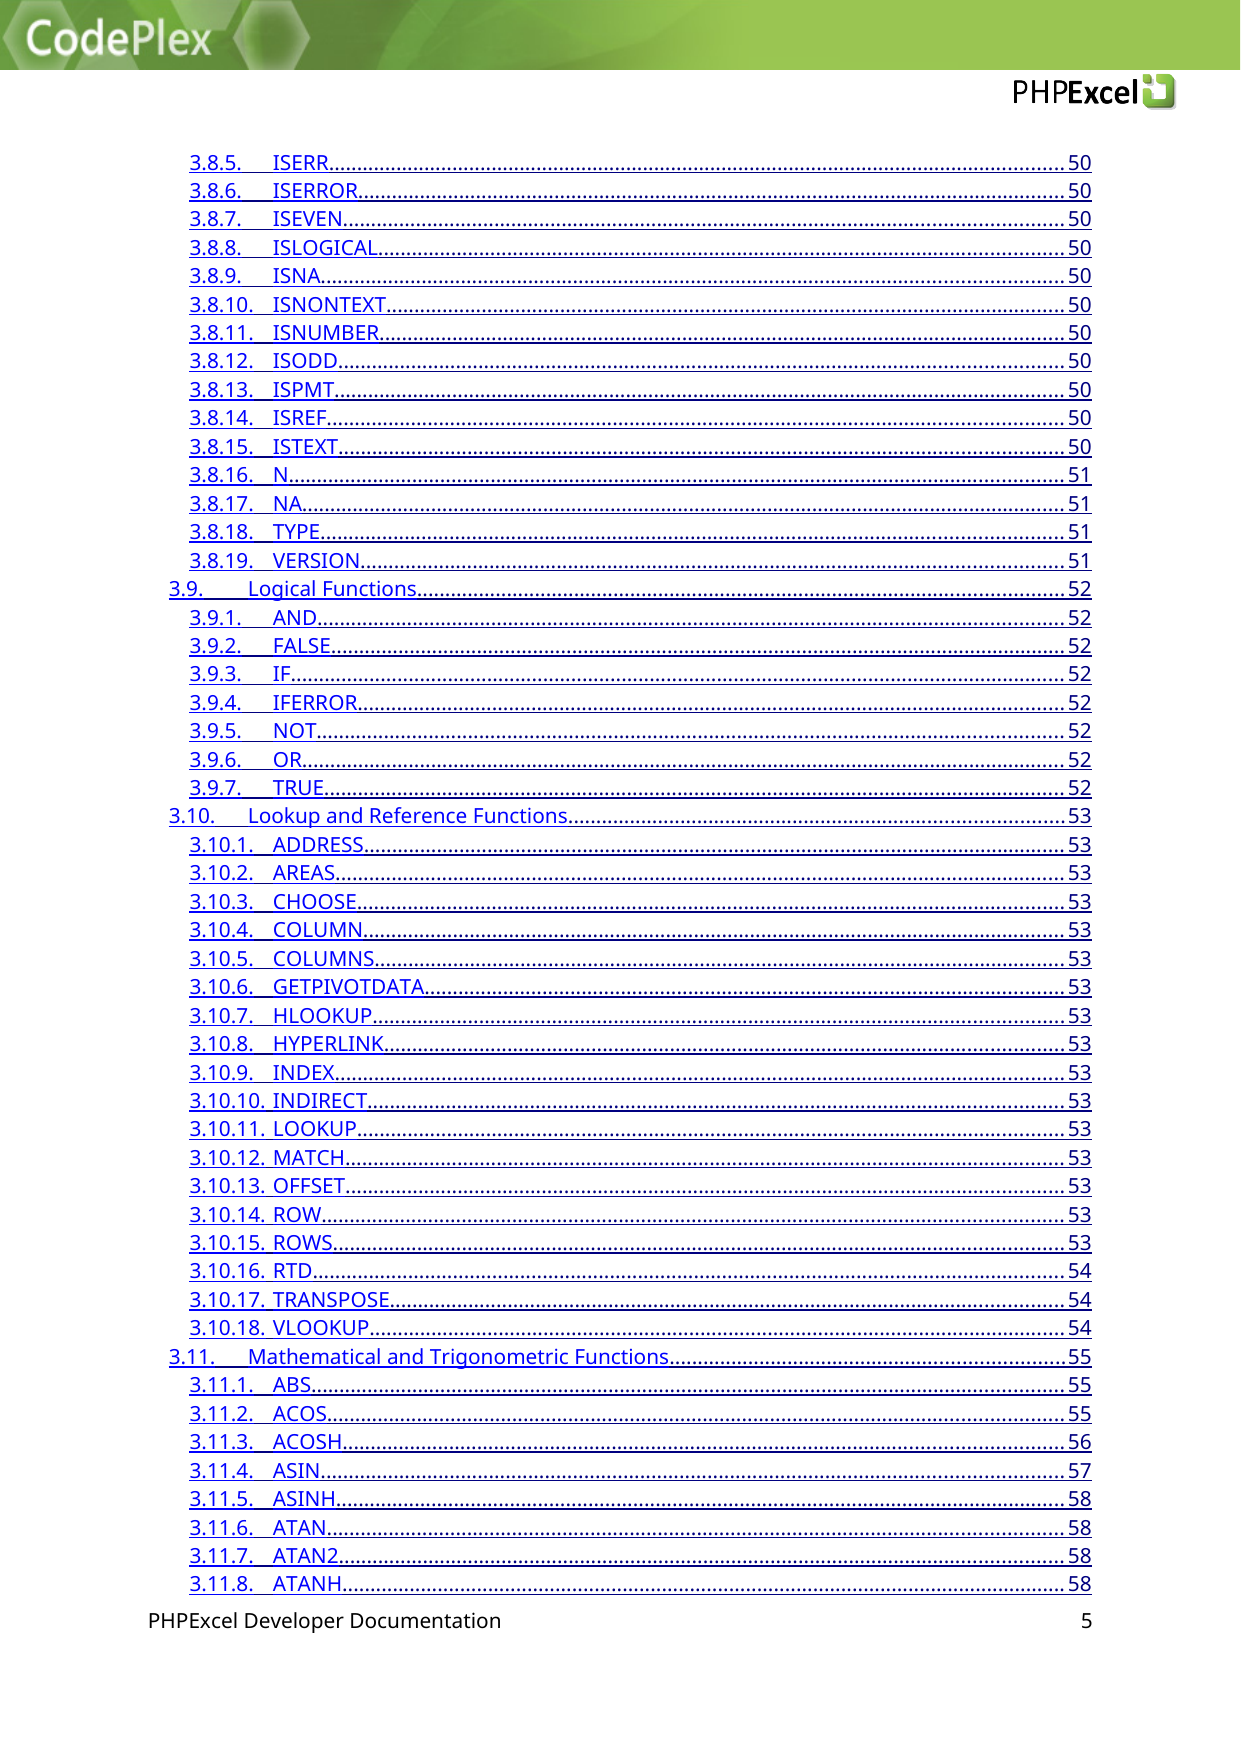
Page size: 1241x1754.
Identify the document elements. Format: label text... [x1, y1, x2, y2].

text 3.9.2. FALSE 52 [189, 631, 1093, 659]
text 3.10.14. ROW 53 [189, 1200, 1093, 1228]
text 3.8.15. ISTEXT 50 [189, 432, 1093, 460]
text 3.10.10. INDIRECT 53 [189, 1086, 1093, 1114]
text 3.8.7. ISEVEN 50 [189, 204, 1093, 233]
text 3.10.1. ADDRESS 53 [189, 830, 1093, 858]
text 3.8.16. N 51 [189, 460, 1093, 489]
text 3.10.9. INDEX 53 [189, 1058, 1093, 1086]
text 3.8.5. ISERR 50 [189, 148, 1093, 176]
text 3.11.6. ATAN 58 [189, 1513, 1093, 1541]
text 3.10.8. HYPERLINK 53 [189, 1029, 1093, 1058]
text 3.10. Lookup and Reference Functions 53 [168, 802, 1093, 830]
text 3.9.1. AND 52 [189, 603, 1093, 631]
text 3.8.11. ISNUMBER 50 [189, 318, 1093, 347]
text 3.9.6. OR 52 [189, 745, 1093, 773]
text 3.10.17. TRANSPOSE 54 [189, 1285, 1093, 1313]
text 3.10.12. MATCH 53 [189, 1143, 1093, 1171]
text 3.11.2. ACOS 55 [189, 1399, 1093, 1427]
text 3.8.9. ISNA 50 [189, 261, 1093, 290]
text 3.8.6. ISERROR 50 [189, 176, 1093, 204]
text 3.10.7. HLOOKUP 53 [189, 1001, 1093, 1029]
text 3.9. Logical Functions 52 [168, 574, 1093, 603]
text 3.8.12. ISODD 50 [189, 347, 1093, 375]
text 3.11.4. ASIN 57 [189, 1456, 1093, 1484]
text 3.9.4. IFERROR 52 [189, 688, 1093, 716]
text 3.10.3. CHOOSE 53 [189, 887, 1093, 915]
text 3.8.19. VERSION 51 [189, 546, 1093, 574]
text 3.11.5. ASINH 58 [189, 1484, 1093, 1513]
text 3.8.18. TYPE 51 [189, 517, 1093, 546]
text 3.10.15. ROWS 53 [189, 1228, 1093, 1257]
text 3.10.5. COLUMNS 53 [189, 944, 1093, 972]
text 3.11.7. ATAN2 58 [189, 1541, 1093, 1569]
text 3.10.4. COLUMN 53 [189, 915, 1093, 944]
text 3.11.1. ABS 55 [189, 1370, 1093, 1399]
text 3.11.8. ATANH 58 [189, 1569, 1093, 1598]
text 3.10.11. LOOKUP 53 [189, 1114, 1093, 1143]
text 3.11.3. ACOSH 56 [189, 1427, 1093, 1456]
text 3.8.8. ISLOGICAL 50 [189, 233, 1093, 261]
text 3.10.16. RTD 54 [189, 1257, 1093, 1285]
text 3.11. Mathematical and Trigonometric Functions 55 [168, 1342, 1093, 1370]
text 3.8.10. ISNONTEXT 50 [189, 290, 1093, 318]
text 3.10.2. AREAS 53 [189, 858, 1093, 887]
text 3.10.13. OFFSET 53 [189, 1171, 1093, 1200]
text 3.8.13. ISPMT 50 [189, 375, 1093, 403]
text 3.9.5. NOT 52 [189, 716, 1093, 745]
text 3.9.7. TRUE 52 [189, 773, 1093, 802]
text 3.8.14. ISREF 50 [189, 403, 1093, 432]
text 3.9.3. IF 52 [189, 659, 1093, 688]
text 3.8.17. NA 51 [189, 489, 1093, 517]
text 3.10.6. GETPIVOTDATA 53 [189, 972, 1093, 1001]
text 3.10.18. VLOOKUP 54 [189, 1313, 1093, 1342]
